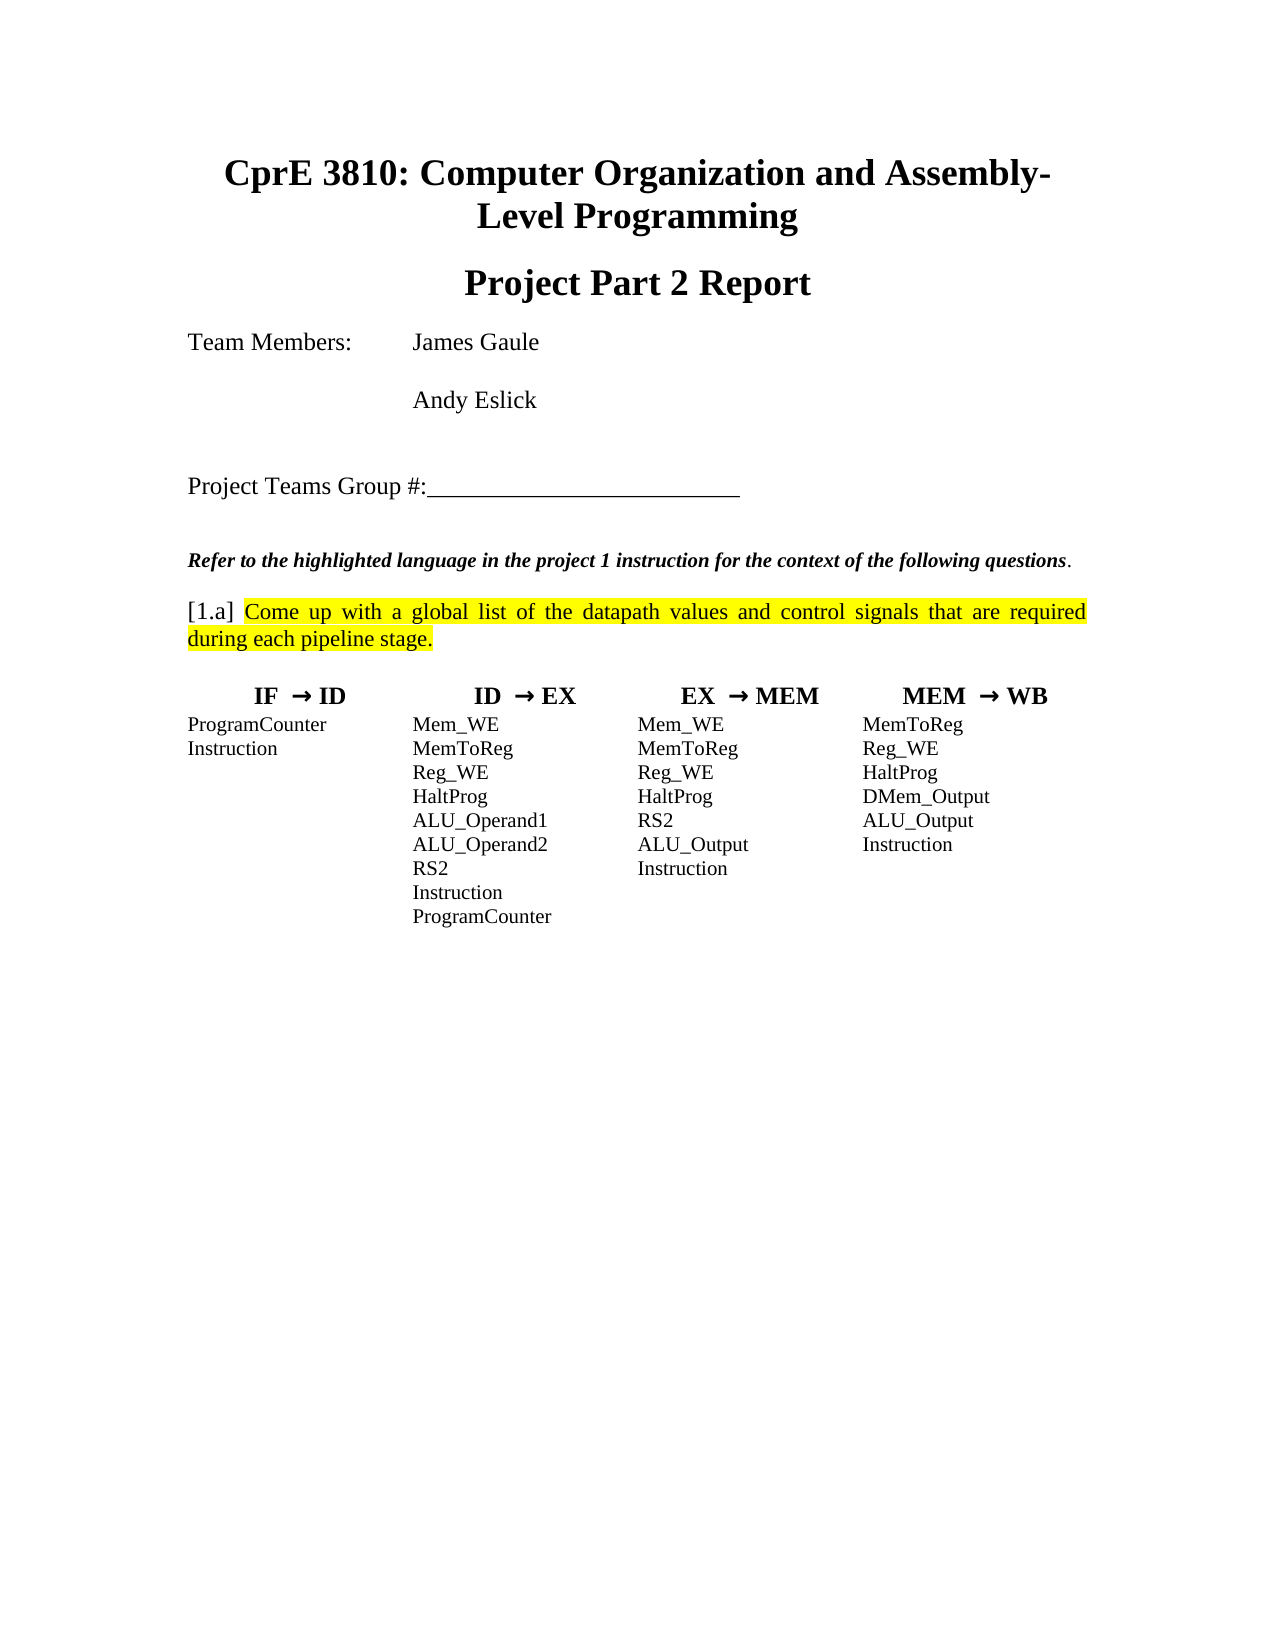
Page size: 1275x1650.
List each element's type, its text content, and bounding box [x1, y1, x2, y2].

table_cell ALU_Operand1 [413, 808, 637, 832]
table_header MEM → WB [863, 678, 1087, 712]
table_cell ALU_Operand2 [413, 832, 637, 856]
table_cell Reg_WE [413, 760, 637, 784]
table_cell HaltProg [638, 784, 862, 808]
table_cell [188, 880, 412, 904]
table_cell Mem_WE [638, 712, 862, 736]
table_cell ProgramCounter [413, 904, 637, 928]
table_cell [638, 880, 862, 904]
text [1.a] Come up with a global list of the datapath values and control signals that are required during each pipeline stage. [187, 596, 1087, 651]
table_cell [188, 784, 412, 808]
table_cell Instruction [638, 856, 862, 880]
table_cell ALU_Output [638, 832, 862, 856]
table_cell MemToReg [863, 712, 1087, 736]
table_cell [863, 904, 1087, 928]
table_header EX → MEM [638, 678, 862, 712]
table_cell [638, 904, 862, 928]
table_cell Instruction [863, 832, 1087, 856]
table_cell Reg_WE [863, 736, 1087, 760]
table_cell [188, 904, 412, 928]
table_cell [188, 856, 412, 880]
table_cell [863, 856, 1087, 880]
text Team Members: James Gaule [187, 327, 1087, 356]
table_cell RS2 [413, 856, 637, 880]
table_cell Reg_WE [638, 760, 862, 784]
table_cell MemToReg [413, 736, 637, 760]
table_cell DMem_Output [863, 784, 1087, 808]
subtitle Project Part 2 Report [187, 260, 1087, 303]
table_cell Mem_WE [413, 712, 637, 736]
subtitle CprE 3810: Computer Organization and Assembly-Level Programming [187, 150, 1087, 236]
table_cell Instruction [413, 880, 637, 904]
table_header IF → ID [188, 678, 412, 712]
subtitle Project Teams Group #:_________________________ [187, 471, 1087, 500]
table_cell [188, 808, 412, 832]
table_cell HaltProg [413, 784, 637, 808]
table_cell [188, 832, 412, 856]
table_cell MemToReg [638, 736, 862, 760]
table_cell RS2 [638, 808, 862, 832]
table_cell [188, 760, 412, 784]
text Andy Eslick [187, 385, 1087, 414]
table_cell HaltProg [863, 760, 1087, 784]
table_cell ALU_Output [863, 808, 1087, 832]
table_cell [863, 880, 1087, 904]
table_header ID → EX [413, 678, 637, 712]
table_cell ProgramCounter [188, 712, 412, 736]
text Refer to the highlighted language in the project 1 instruction for the context of the following questions. [187, 548, 1087, 572]
table_cell Instruction [188, 736, 412, 760]
